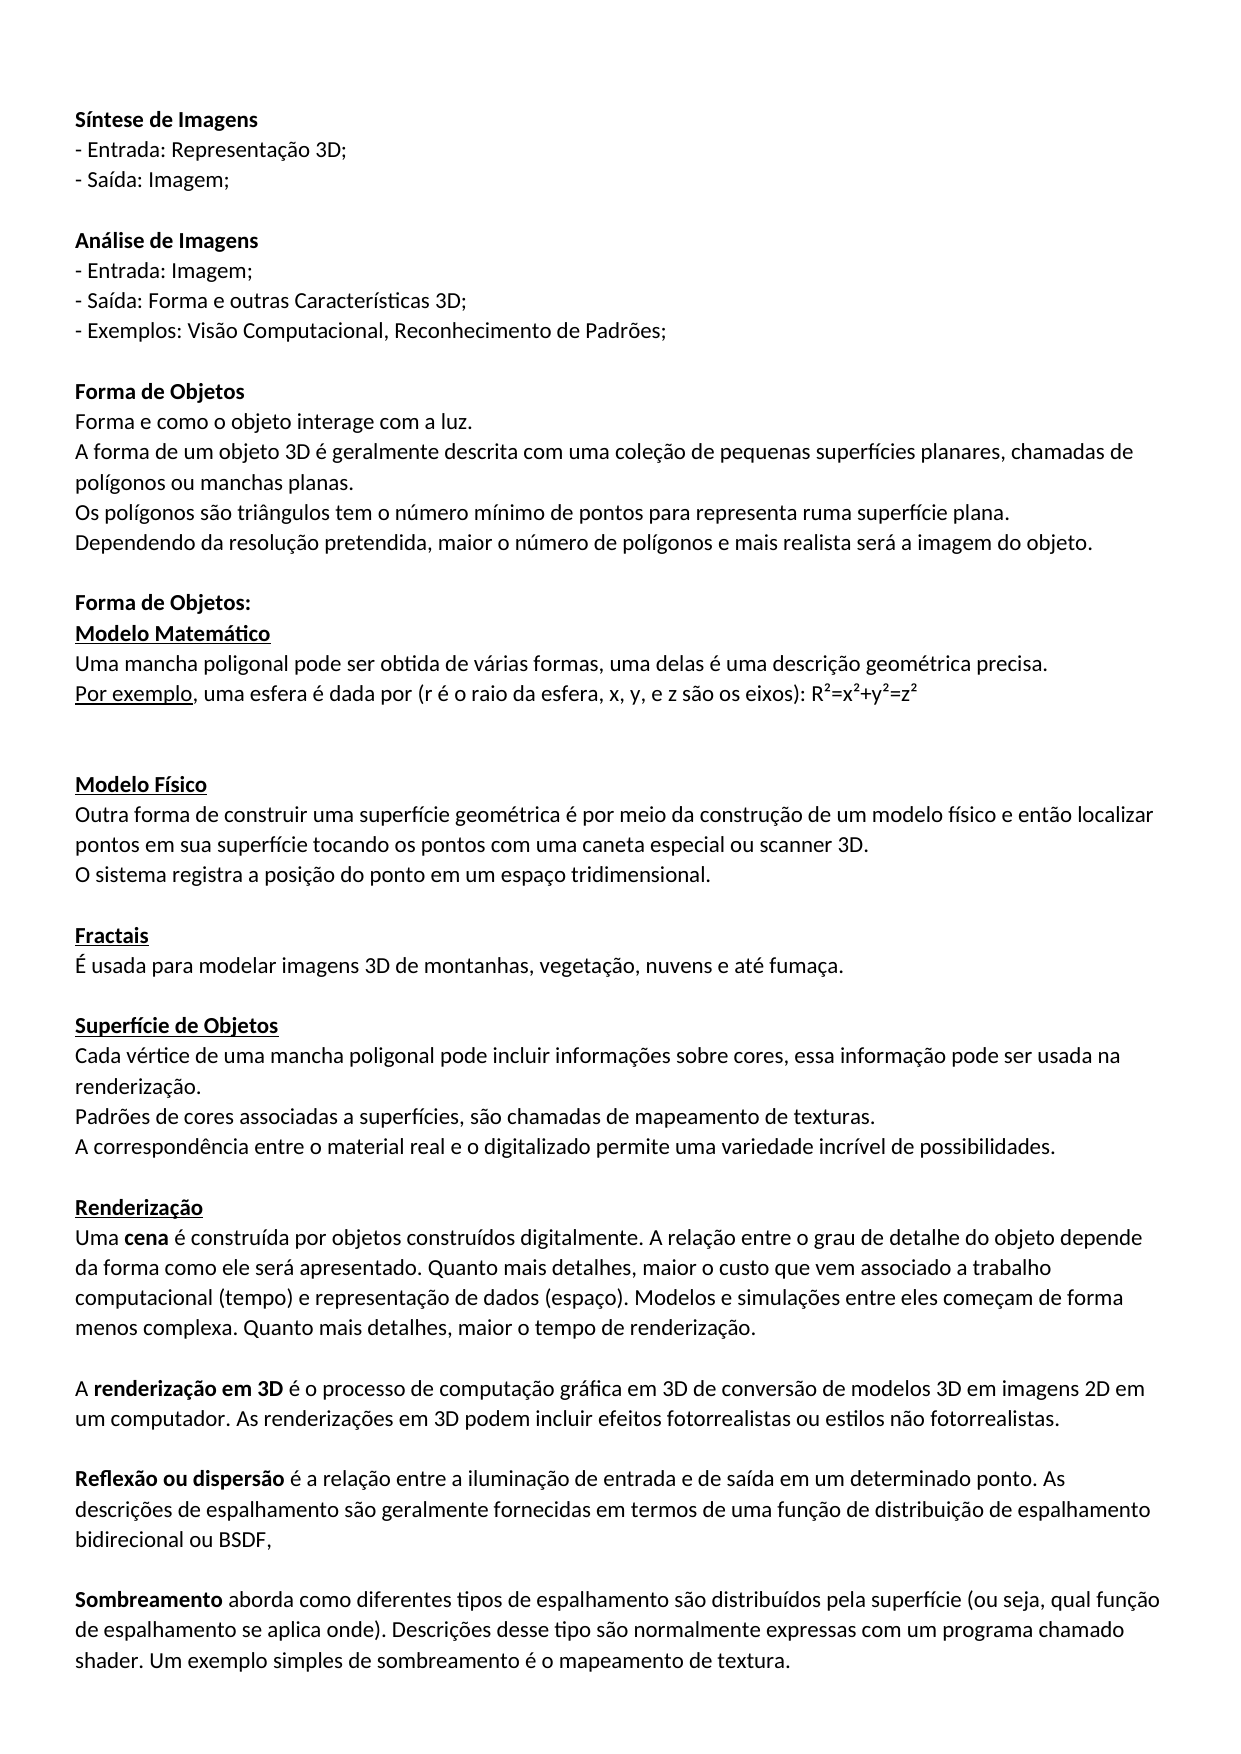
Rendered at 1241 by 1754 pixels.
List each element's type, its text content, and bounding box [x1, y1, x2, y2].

text Uma cena é construída por objetos construídos digitalmente. A relação entre o grau de detalhe do objeto depende da forma como ele será apresentado. Quanto mais detalhes, maior o custo que vem associado a trabalho computacional (tempo) e representação de dados (espaço). Modelos e simulações entre eles começam de forma menos complexa. Quanto mais detalhes, maior o tempo de renderização. [75, 981, 1165, 1100]
text Forma e como o objeto interage com a luz. [75, 166, 1165, 194]
text O sistema registra a posição do ponto em um espaço tridimensional. [75, 619, 1165, 647]
text A renderização em 3D é o processo de computação gráfica em 3D de conversão de modelos 3D em imagens 2D em um computador. As renderizações em 3D podem incluir efeitos fotorrealistas ou estilos não fotorrealistas. [75, 1132, 1165, 1191]
text Forma de Objetos [75, 135, 1165, 163]
text Superfície de Objetos [75, 770, 1165, 798]
text É usada para modelar imagens 3D de montanhas, vegetação, nuvens e até fumaça. [75, 709, 1165, 737]
text Cada vértice de uma mancha poligonal pode incluir informações sobre cores, essa informação pode ser usada na renderização. [75, 800, 1165, 858]
text Modelo Matemático [75, 377, 1165, 405]
text A correspondência entre o material real e o digitalizado permite uma variedade incrível de possibilidades. [75, 891, 1165, 919]
text Dependendo da resolução pretendida, maior o número de polígonos e mais realista será a imagem do objeto. [75, 286, 1165, 314]
text A forma de um objeto 3D é geralmente descrita com uma coleção de pequenas superfícies planares, chamadas de polígonos ou manchas planas. [75, 196, 1165, 254]
text Modelo Físico [75, 528, 1165, 556]
text - Exemplos: Visão Computacional, Reconhecimento de Padrões; [75, 75, 1165, 103]
text Uma mancha poligonal pode ser obtida de várias formas, uma delas é uma descrição geométrica precisa. [75, 407, 1165, 435]
text Os polígonos são triângulos tem o número mínimo de pontos para representa ruma superfície plana. [75, 256, 1165, 284]
text Outra forma de construir uma superfície geométrica é por meio da construção de um modelo físico e então localizar pontos em sua superfície tocando os pontos com uma caneta especial ou scanner 3D. [75, 558, 1165, 617]
text Usa computação gráfica para fazer com que os objetos pareçam se mover no espaço 3D. [75, 1646, 1165, 1674]
text Padrões de cores associadas a superfícies, são chamadas de mapeamento de texturas. [75, 860, 1165, 888]
text Renderização [75, 951, 1165, 979]
text Por exemplo, uma esfera é dada por (r é o raio da esfera, x, y, e z são os eixos): R²=x²+y²=z² [75, 437, 1165, 466]
text Sombreamento aborda como diferentes tipos de espalhamento são distribuídos pela superfície (ou seja, qual função de espalhamento se aplica onde). Descrições desse tipo são normalmente expressas com um programa chamado shader. Um exemplo simples de sombreamento é o mapeamento de textura. [75, 1344, 1165, 1432]
text Animação 3D [75, 1616, 1165, 1644]
text Cel shading: Uma técnica usada para imitar a aparência da animação desenhada à mão. [75, 1555, 1165, 1583]
text Reflexão ou dispersão é a relação entre a iluminação de entrada e de saída em um determinado ponto. As descrições de espalhamento são geralmente fornecidas em termos de uma função de distribuição de espalhamento bidirecional ou BSDF, [75, 1223, 1165, 1311]
text Fractais [75, 679, 1165, 707]
text Forma de Objetos: [75, 347, 1165, 375]
text Bump mapping: Inventado por Jim Blinn, uma técnica de perturbação normal usada para simular superfícies enrugadas. [75, 1464, 1165, 1523]
